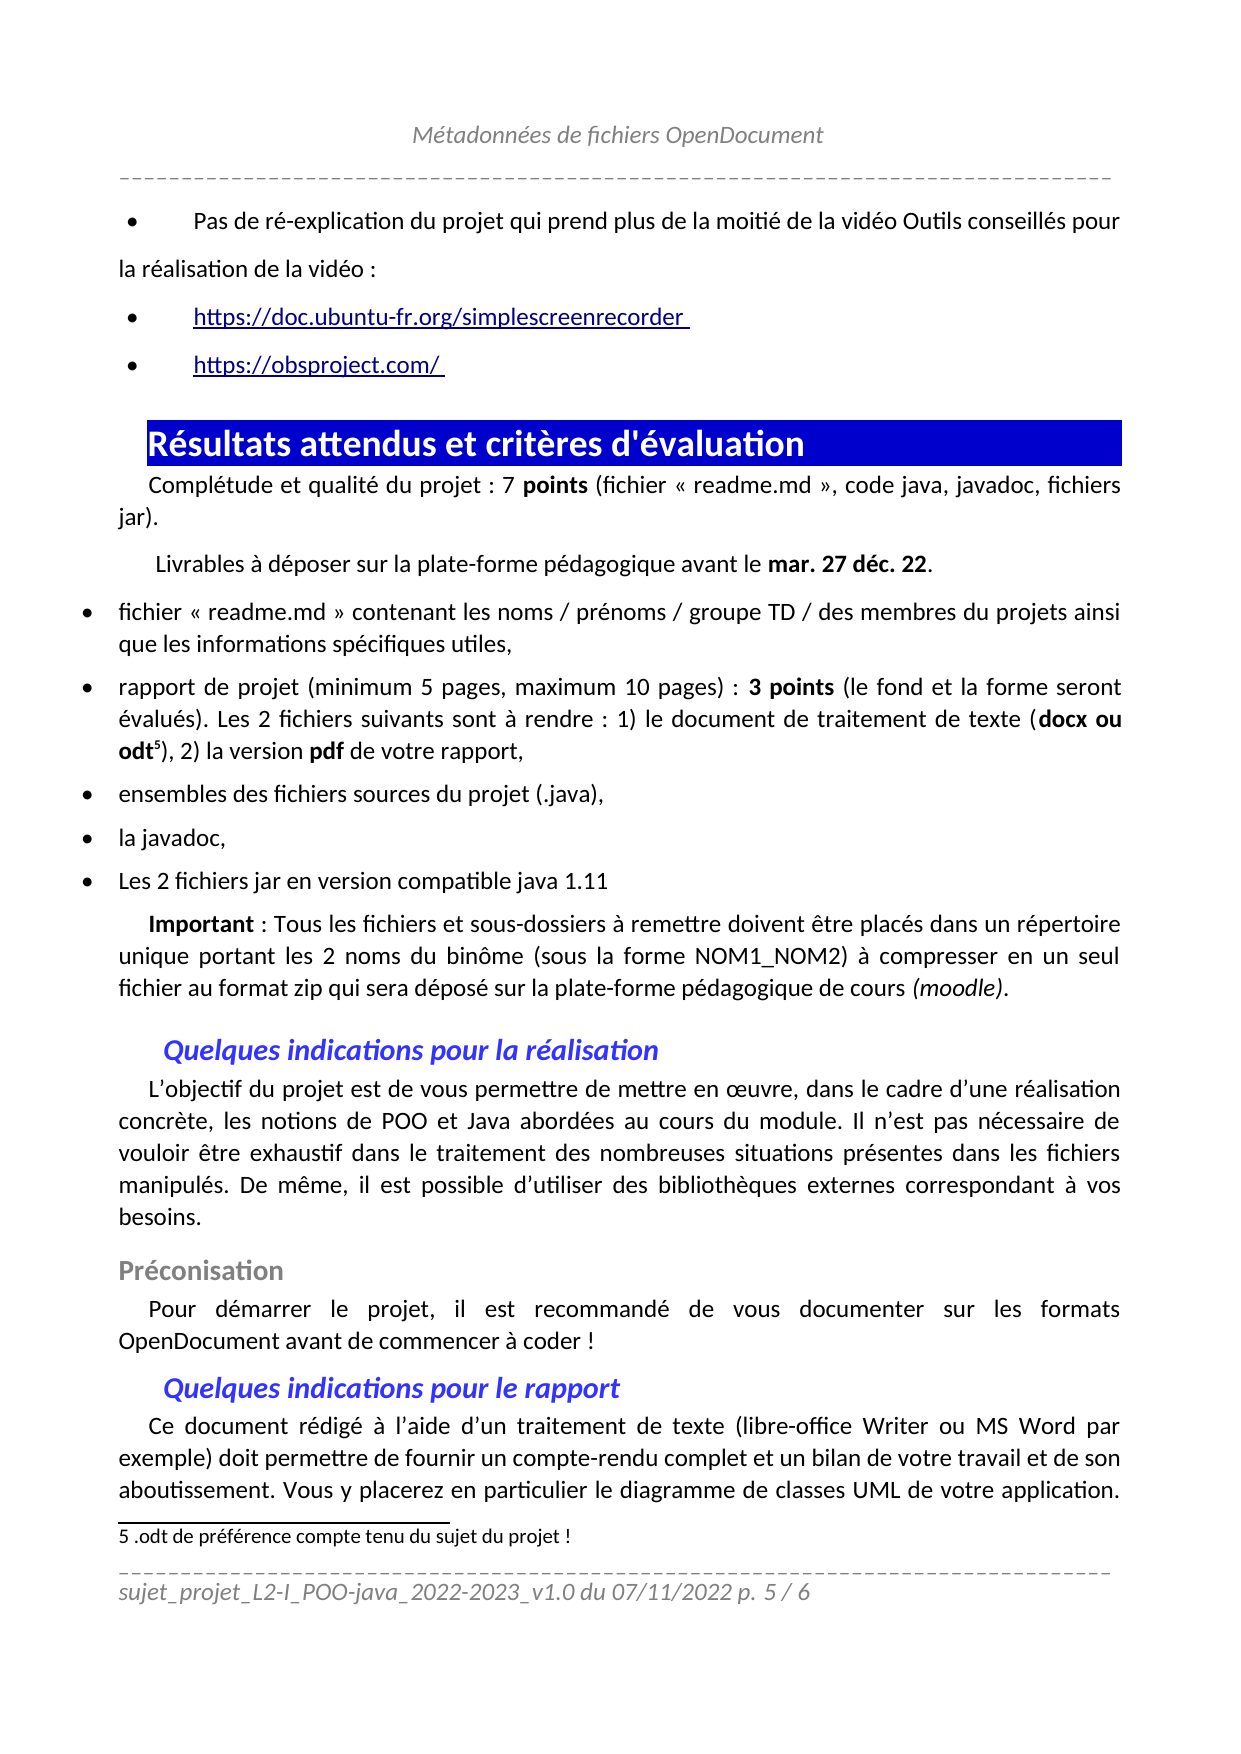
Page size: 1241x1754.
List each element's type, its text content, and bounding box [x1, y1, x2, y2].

text Ce document rédigé à l’aide d’un traitement de texte (libre-office Writer ou MS Word par exemple) doit permettre de fournir un compte-rendu complet et un bilan de votre travail et de son aboutissement. Vous y placerez en particulier le diagramme de classes UML de votre application. [118, 1410, 1122, 1505]
list Les 2 fichiers jar en version compatible java 1.11 [81, 865, 1122, 896]
list Pas de ré-explication du projet qui prend plus de la moitié de la vidéo Outils conseillés pour la réalisation de la vidéo : [118, 205, 1122, 284]
subtitle Résultats attendus et critères d'évaluation [147, 420, 1122, 466]
list fichier « readme.md » contenant les noms / prénoms / groupe TD / des membres du projets ainsi que les informations spécifiques utiles, [81, 596, 1122, 658]
text L’objectif du projet est de vous permettre de mettre en œuvre, dans le cadre d’une réalisation concrète, les notions de POO et Java abordées au cours du module. Il n’est pas nécessaire de vouloir être exhaustif dans le traitement des nombreuses situations présentes dans les fichiers manipulés. De même, il est possible d’utiliser des bibliothèques externes correspondant à vos besoins. [118, 1073, 1122, 1231]
text Complétude et qualité du projet : 7 points (fichier « readme.md », code java, javadoc, fichiers jar). [118, 469, 1122, 532]
text Important : Tous les fichiers et sous-dossiers à remettre doivent être placés dans un répertoire unique portant les 2 noms du binôme (sous la forme NOM1_NOM2) à compresser en un seul fichier au format zip qui sera déposé sur la plate-forme pédagogique de cours (moodle). [118, 908, 1122, 1003]
list la javadoc, [81, 822, 1122, 852]
list https://obsproject.com/ [118, 349, 1122, 380]
list ensembles des fichiers sources du projet (.java), [81, 778, 1122, 809]
list rapport de projet (minimum 5 pages, maximum 10 pages) : 3 points (le fond et la forme seront évalués). Les 2 fichiers suivants sont à rendre : 1) le document de traitement de texte (docx ou odt), 2) la version pdf de votre rapport, [81, 671, 1122, 766]
subtitle Quelques indications pour la réalisation [163, 1031, 1122, 1068]
list https://doc.ubuntu-fr.org/simplescreenrecorder [118, 301, 1122, 332]
text Pour démarrer le projet, il est recommandé de vous documenter sur les formats OpenDocument avant de commencer à coder ! [118, 1293, 1122, 1356]
subtitle Quelques indications pour le rapport [163, 1369, 1122, 1406]
subtitle Préconisation [118, 1252, 1122, 1288]
list .odt de préférence compte tenu du sujet du projet ! [118, 1523, 1122, 1549]
text Livrables à déposer sur la plate-forme pédagogique avant le mar. 27 déc. 22. [155, 548, 1122, 579]
